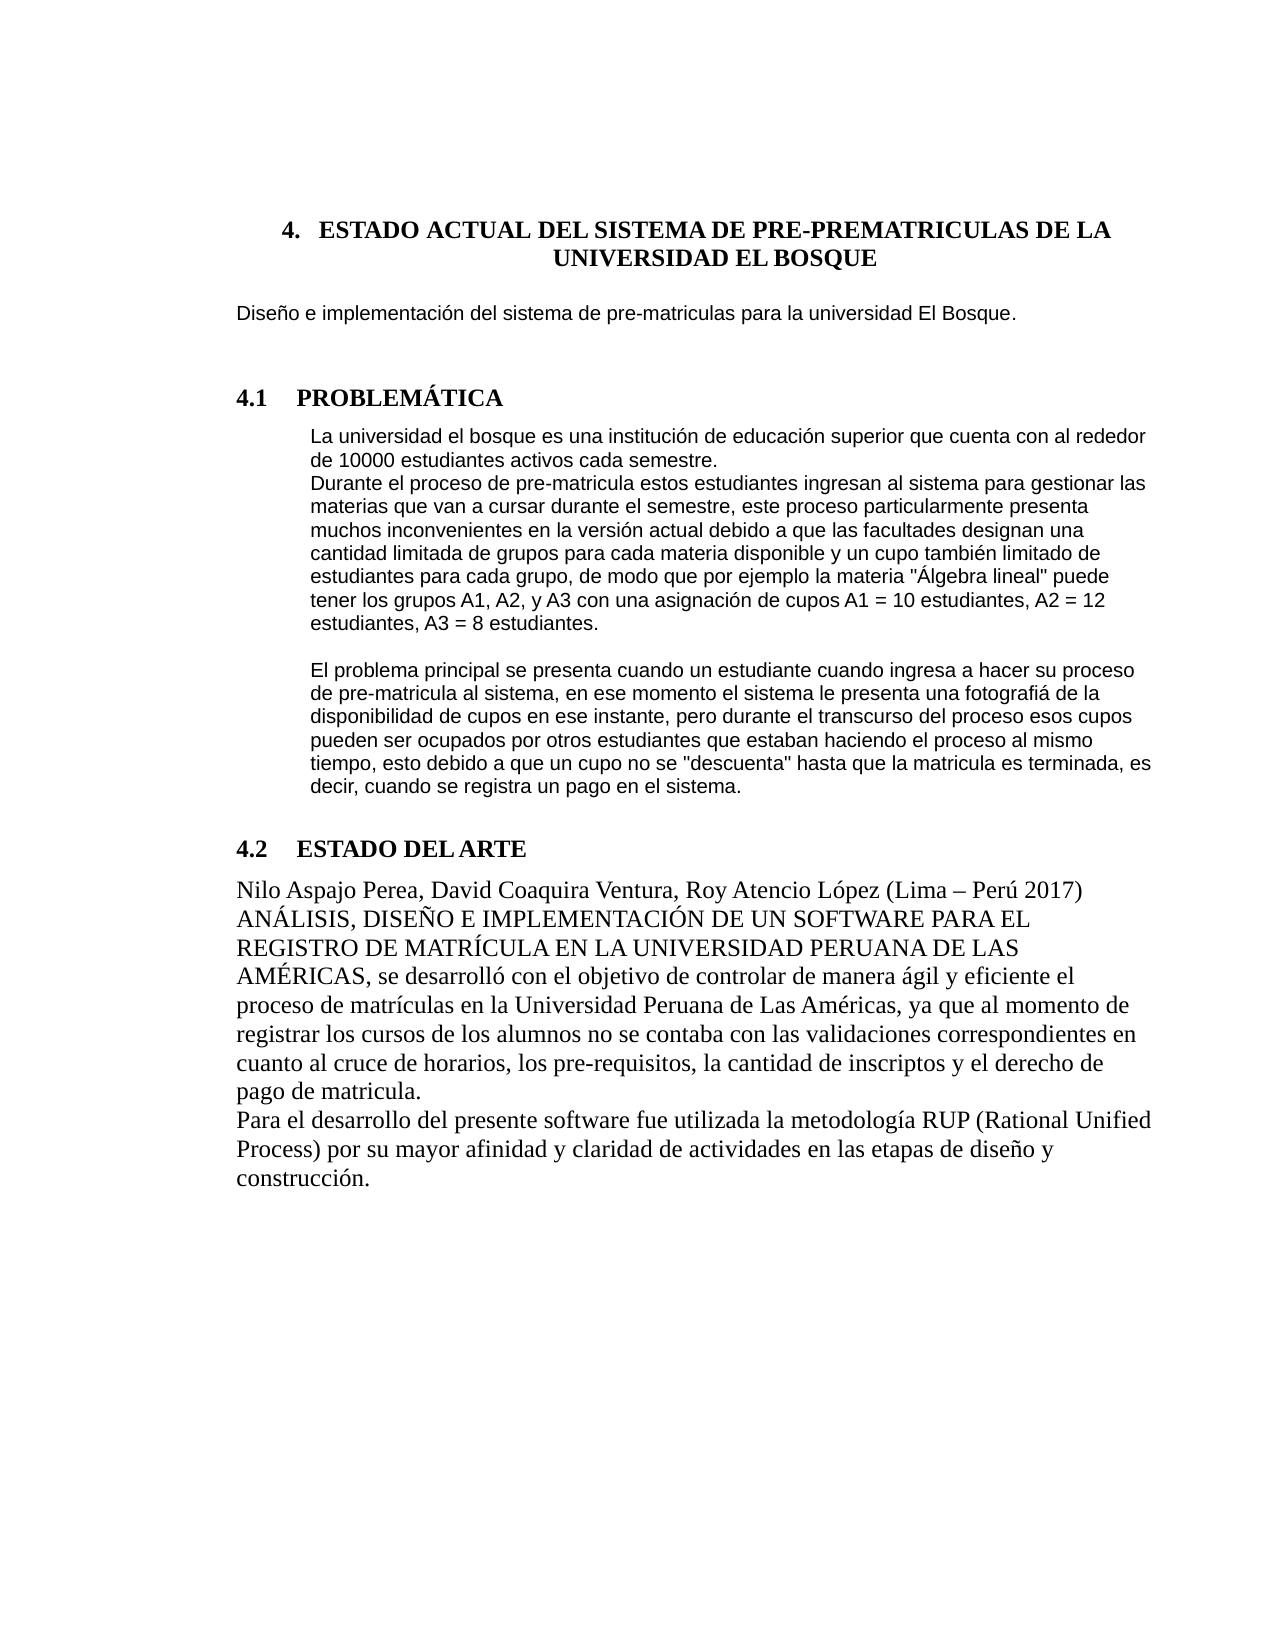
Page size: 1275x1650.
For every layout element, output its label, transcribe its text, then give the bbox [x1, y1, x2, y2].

text La universidad el bosque es una institución de educación superior que cuenta con al rededor de 10000 estudiantes activos cada semestre. [310, 425, 1157, 471]
text El problema principal se presenta cuando un estudiante cuando ingresa a hacer su proceso de pre-matricula al sistema, en ese momento el sistema le presenta una fotografiá de la disponibilidad de cupos en ese instante, pero durante el transcurso del proceso esos cupos pueden ser ocupados por otros estudiantes que estaban haciendo el proceso al mismo tiempo, esto debido a que un cupo no se "descuenta" hasta que la matricula es terminada, es decir, cuando se registra un pago en el sistema. [310, 658, 1157, 798]
subtitle Estado del arte [236, 834, 1157, 863]
text Para el desarrollo del presente software fue utilizada la metodología RUP (Rational Unified Process) por su mayor afinidad y claridad de actividades en las etapas de diseño y construcción. [236, 1105, 1157, 1191]
subtitle ESTADO actual DEL SISTEMA DE PRE-PREMATRICULAS DE LA UNIVERSIDAD EL BOSQUE [236, 215, 1157, 272]
text Diseño e implementación del sistema de pre-matriculas para la universidad El Bosque. [236, 301, 1157, 324]
subtitle PROBLEMÁTICA [236, 383, 1157, 412]
text Nilo Aspajo Perea, David Coaquira Ventura, Roy Atencio López (Lima – Perú 2017) ANÁLISIS, DISEÑO E IMPLEMENTACIÓN DE UN SOFTWARE PARA EL REGISTRO DE MATRÍCULA EN LA UNIVERSIDAD PERUANA DE LAS AMÉRICAS, se desarrolló con el objetivo de controlar de manera ágil y eficiente el proceso de matrículas en la Universidad Peruana de Las Américas, ya que al momento de registrar los cursos de los alumnos no se contaba con las validaciones correspondientes en cuanto al cruce de horarios, los pre-requisitos, la cantidad de inscriptos y el derecho de pago de matricula. [236, 875, 1157, 1105]
text Durante el proceso de pre-matricula estos estudiantes ingresan al sistema para gestionar las materias que van a cursar durante el semestre, este proceso particularmente presenta muchos inconvenientes en la versión actual debido a que las facultades designan una cantidad limitada de grupos para cada materia disponible y un cupo también limitado de estudiantes para cada grupo, de modo que por ejemplo la materia "Álgebra lineal" puede tener los grupos A1, A2, y A3 con una asignación de cupos A1 = 10 estudiantes, A2 = 12 estudiantes, A3 = 8 estudiantes. [310, 471, 1157, 635]
